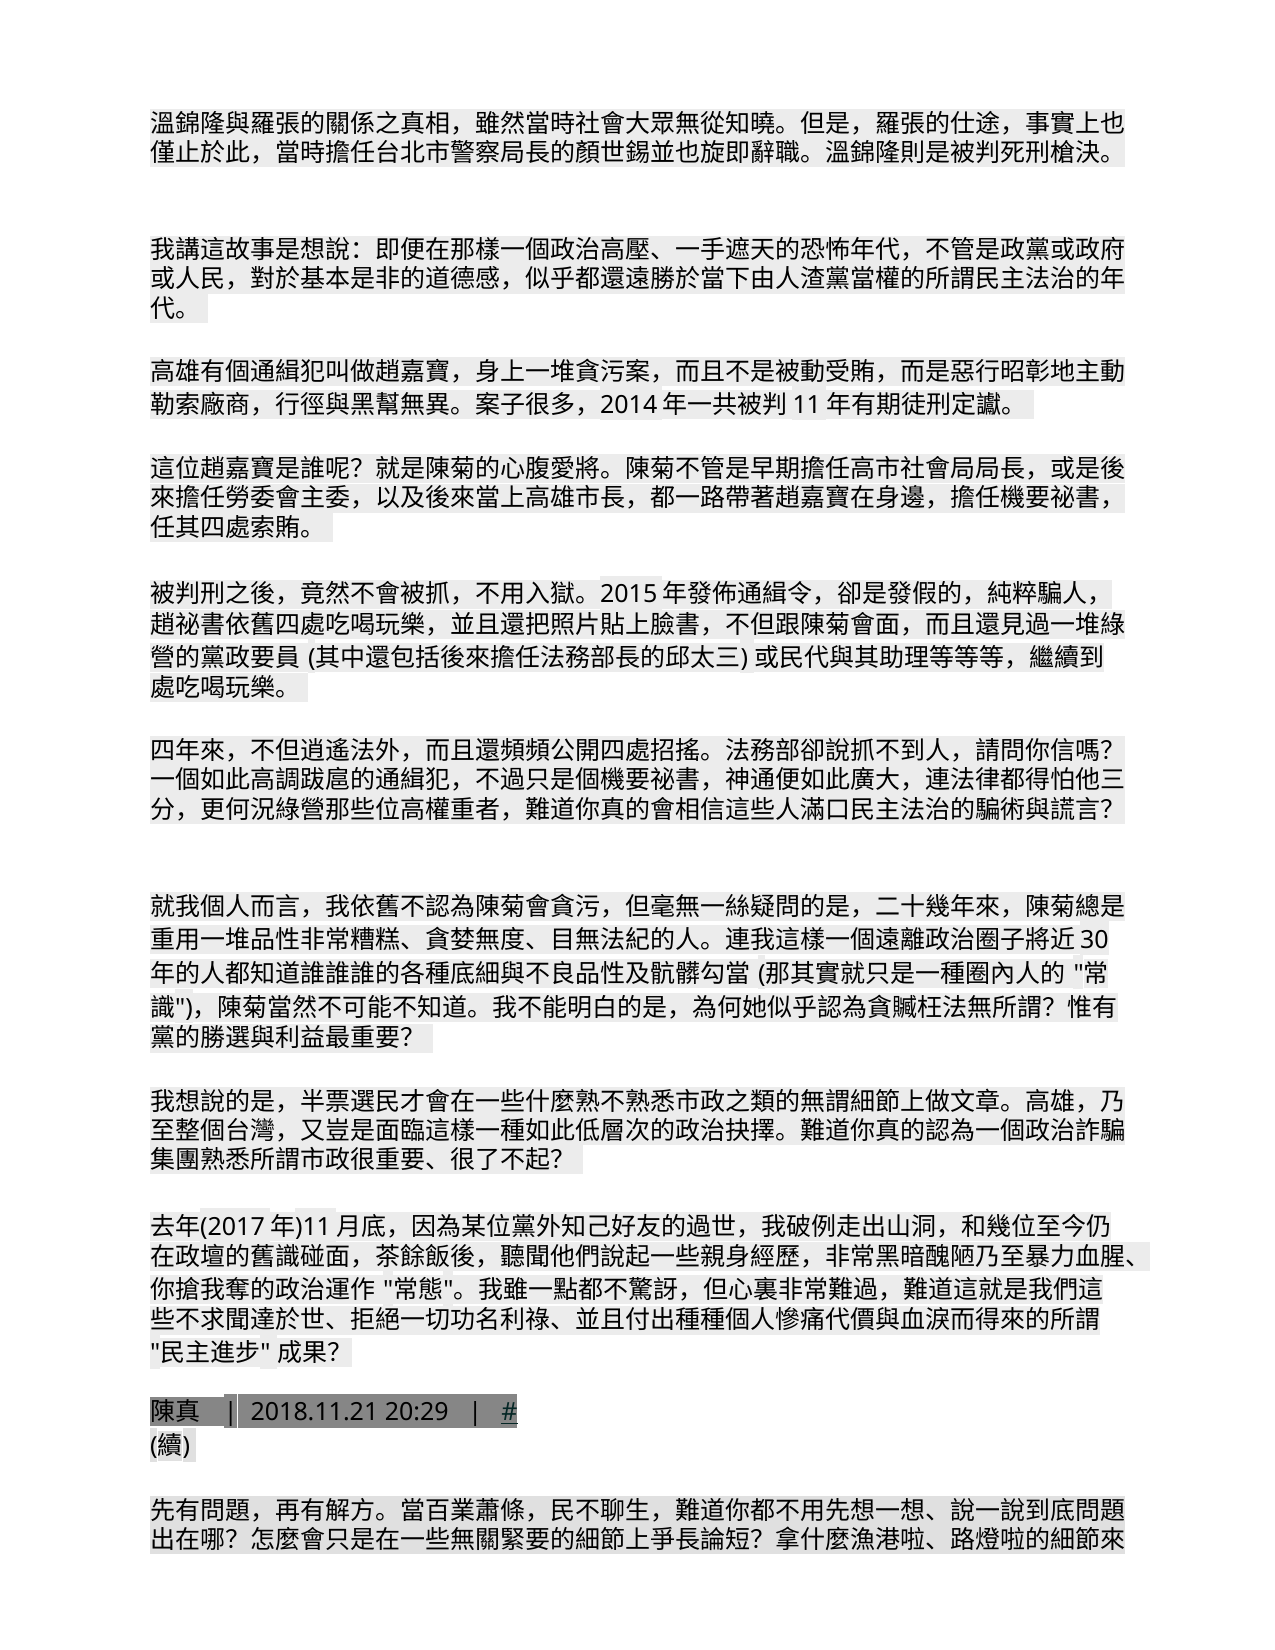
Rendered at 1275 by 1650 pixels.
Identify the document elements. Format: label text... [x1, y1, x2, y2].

text (續) 先有問題，再有解方。當百業蕭條，民不聊生，難道你都不用先想一想、說一說到底問題出在哪？怎麼會只是在一些無關緊要的細節上爭長論短？拿什麼漁港啦、路燈啦的細節來驕人損人，不會太離譜嗎？更不是莫名其妙講一大堆冠冕堂皇的什麼大計劃，大建設。高雄舉債都快破表了不是嗎？錢從哪來呢？更何況人渣黨都已經盤據高雄三十年，難道還不夠久？ 當你去看醫生，倘若醫生連你是什麼症狀什麼問題也不知道，沒興趣，但他卻開出一大堆所謂名貴藥材給你，或是在你的頭髮黑不黑牙齒白不白屁股翹不翹上頭大作文章，這不是很奇怪嗎？ 韓國瑜能否讓高雄經濟起死回生我不敢打包票，但他至少抓住了問題，給個70分應該沒問題，但其邁先生卻其其邁邁地不知所云，只能打零分，因為他連最根本的問題意識都無法掌握，更不用說提出解決之道。 以上，以及之前我講的相關種種，其實都只是皮毛，算是政治幼稚園大班的認知水平。真正的說法應該是這樣說： 這一切都不是什麼能力問題，而是在根本上，本質上，人渣黨就是一個政治詐騙犯罪集團；高雄不但被這個人渣黨給搞得面黃肌瘦都快進棺材了，而且超高比率的貪汙舞弊！而且個個逍遙法外！甚至竟然連通緝都是通假的；所謂罪犯或嫌犯，只要是綠的，照樣聲色犬馬，大搖大擺，要不就是落跑偷渡出國，一如慶富案。(長期以來，陳菊周圍圍繞著一堆貪污人渣充當部屬，很多已經外放去當各種大官與肥缺，大撈油水。) 人渣黨大概真的認定大家全是白痴，竟然至今還在講什麼 "守護台灣守護高雄"、"守護民主"，真是無恥透了頂，彷彿只要不是人渣黨的人當選，就意味著 "民主淪喪"、"民主被摧毀"；甚至人渣黨還一直講說什麼韓國瑜是 "中國人渣"，是 "中共指定的接班人"，說這是 "民進黨對共產黨" 的一場選戰等等，幾十年來就是不斷操弄這些仇中反華挑撥族群的手段。我常納悶，究竟是什麼樣的人民會支持這樣一個政治詐騙犯罪集團。 此外，台灣現在常有這麼一種論調，叫做不分藍綠，或是超越藍綠；對於藍的不要罵罵哦，對於綠的也要 "包容" 倫家喔。最後乃至變成什麼無色覺醒。無色不就透明嗎？這有可能嗎？ "去政治" 是不對的，不可能有一種經濟主張是可以去掉政治的，就算山頂洞人的洪荒年代也不可能，只要有人有交易，就必然有政治。我們需要的不是 "去政治"，不是去掉意識形態 (除非是植物人才有可能沒有意識形態)，而是應該說：政治要怎麼主張都行，但它畢竟是一種促進公眾利益與價值的手段，而非掠奪私利騙取權力的詐騙工具。 我們需要認清的是任何一種政治主張或意形態的內涵及其操作方式，排除其詐騙與掠奪的內在成份與外部操弄，而不是莫名其妙排除所有政治主張或等同視之，或者說自己是無色的透明人，那只是自欺欺人。 也許現階段這類自欺欺人的論調有助於拉長台灣茍延殘喘的時間，盡量別給目前內憂外患的祖國添亂(這或許也就是為何對岸及偏統的中國時報先前大力支持柯文哲的原因)；將有助於以經促統，為日後兩岸統一創造更好的預設背景。我並不否認這一點利用價值，但這樣一種 "去政治" 的所謂無色覺醒，終究是一種難以自圓其說自欺欺人的騙術(或說是權宜之計)，既難以恭維，更是讓我說不出口。 政治，講好聽是一種藝術，一非一，二非二，九彎十八拐的；講難聽，其實就是騙術。但我依舊希望政治的核心本質是一種科學，一種分析性的道德哲學，讓是非利害各自獲得應有的考量。 [150, 1428, 1125, 1554]
text (再續) 第一次被抓去警察局是因為一張照片。照片上只有兩個人，一個叫溫錦隆，一個叫羅張。我拿著這張照片，自己製作成一份傳單，在現在的高雄師範大學和平校區 (也就是高雄文化中心那附近) 影印散發。 那是大約33年前，1985年左右，仍是戒嚴時期。不到兩三分鐘的時間，馬上來了兩輛警車，二話不說就把我給上銬押走了。其中有個警察，知道我是高醫學生，找了個機會拉我到一旁，偷偷輕聲跟我說，"等一下做筆錄時，你就說你只是拿錢發傳單，對傳單內容一無所知。" 他警告，我若不這麼說，前途將化為烏有。但我還不至於那麼窩囊，我依然說這事從頭到尾就只有我一個人，傳單就是我自己做的，沒有其他 "共犯"。 蔣家白色恐怖時代或威權時代，有句名言，人人朗朗上口，叫做："人人心中有個小警總"，意思是說，不用等到警總 (即警備總部) 真的來抓你關你打你乃至殺你，你就已經在自己心裏頭進行自我規範、閉口噤聲不敢造次了。羅張，曾經就是警總的副總司令，人見人怕，後來當上警政署長。 當時有個犯罪集團，犯下許多案子，傷人無數。後來集團首腦被抓，起出槍械，意外發現裏頭竟有一支手槍隸屬台北市警察局，是一位現任警察提供給歹徒搶劫使用。這位警察，就叫做溫錦隆。一時之間，社會譁然。 溫錦隆雖隸屬台北市保安大隊，卻同時也是羅張的昔日得意部屬，於是羅張就把他帶到警政署，擔任自己的武裝貼身隨扈。 如果故事僅僅到此為止，那沒什麼，羅張就自己下台一鞠躬就沒事了。但是，在溫錦隆被抓後，羅張竟然否認他認識溫錦隆。後來，黨外雜誌刊載了一張兩人的雨中合照，溫錦隆替羅張撐傘。既然是貼身隨扈，你怎麼可能不認識他呢？為何連這樣明白的事實也要撒謊？ 高壓肅殺的年代，媒體當然不可能有膽子刊載這樣的照片，於是我就自己把這張照片製作成傳單，影印數百張，一個人跑去高師大門口散發。在那個年代，敢拿 (或想拿) 政治傳單者，少之又少。不到兩三分鐘，我就當街被逮了。 溫錦隆與羅張的關係之真相，雖然當時社會大眾無從知曉。但是，羅張的仕途，事實上也僅止於此，當時擔任台北市警察局長的顏世錫並也旋即辭職。溫錦隆則是被判死刑槍決。 我講這故事是想說：即便在那樣一個政治高壓、一手遮天的恐怖年代，不管是政黨或政府或人民，對於基本是非的道德感，似乎都還遠勝於當下由人渣黨當權的所謂民主法治的年代。 高雄有個通緝犯叫做趙嘉寶，身上一堆貪污案，而且不是被動受賄，而是惡行昭彰地主動勒索廠商，行徑與黑幫無異。案子很多，2014年一共被判11年有期徒刑定讞。 這位趙嘉寶是誰呢？就是陳菊的心腹愛將。陳菊不管是早期擔任高市社會局局長，或是後來擔任勞委會主委，以及後來當上高雄市長，都一路帶著趙嘉寶在身邊，擔任機要祕書，任其四處索賄。 被判刑之後，竟然不會被抓，不用入獄。2015年發佈通緝令，卻是發假的，純粹騙人，趙祕書依舊四處吃喝玩樂，並且還把照片貼上臉書，不但跟陳菊會面，而且還見過一堆綠營的黨政要員 (其中還包括後來擔任法務部長的邱太三) 或民代與其助理等等等，繼續到處吃喝玩樂。 四年來，不但逍遙法外，而且還頻頻公開四處招搖。法務部卻說抓不到人，請問你信嗎？一個如此高調跋扈的通緝犯，不過只是個機要祕書，神通便如此廣大，連法律都得怕他三分，更何況綠營那些位高權重者，難道你真的會相信這些人滿口民主法治的騙術與謊言？ 就我個人而言，我依舊不認為陳菊會貪污，但毫無一絲疑問的是，二十幾年來，陳菊總是重用一堆品性非常糟糕、貪婪無度、目無法紀的人。連我這樣一個遠離政治圈子將近30年的人都知道誰誰誰的各種底細與不良品性及骯髒勾當 (那其實就只是一種圈內人的 "常識")，陳菊當然不可能不知道。我不能明白的是，為何她似乎認為貪贓枉法無所謂？惟有黨的勝選與利益最重要？ 我想說的是，半票選民才會在一些什麼熟不熟悉市政之類的無謂細節上做文章。高雄，乃至整個台灣，又豈是面臨這樣一種如此低層次的政治抉擇。難道你真的認為一個政治詐騙集團熟悉所謂市政很重要、很了不起？ 去年(2017年)11月底，因為某位黨外知己好友的過世，我破例走出山洞，和幾位至今仍在政壇的舊識碰面，茶餘飯後，聽聞他們說起一些親身經歷，非常黑暗醜陋乃至暴力血腥、你搶我奪的政治運作 "常態"。我雖一點都不驚訝，但心裏非常難過，難道這就是我們這些不求聞達於世、拒絕一切功名利祿、並且付出種種個人慘痛代價與血淚而得來的所謂 "民主進步" 成果？ [150, 75, 1125, 1369]
text 陳真 | 2018.11.21 20:29 | # [150, 1394, 1125, 1428]
